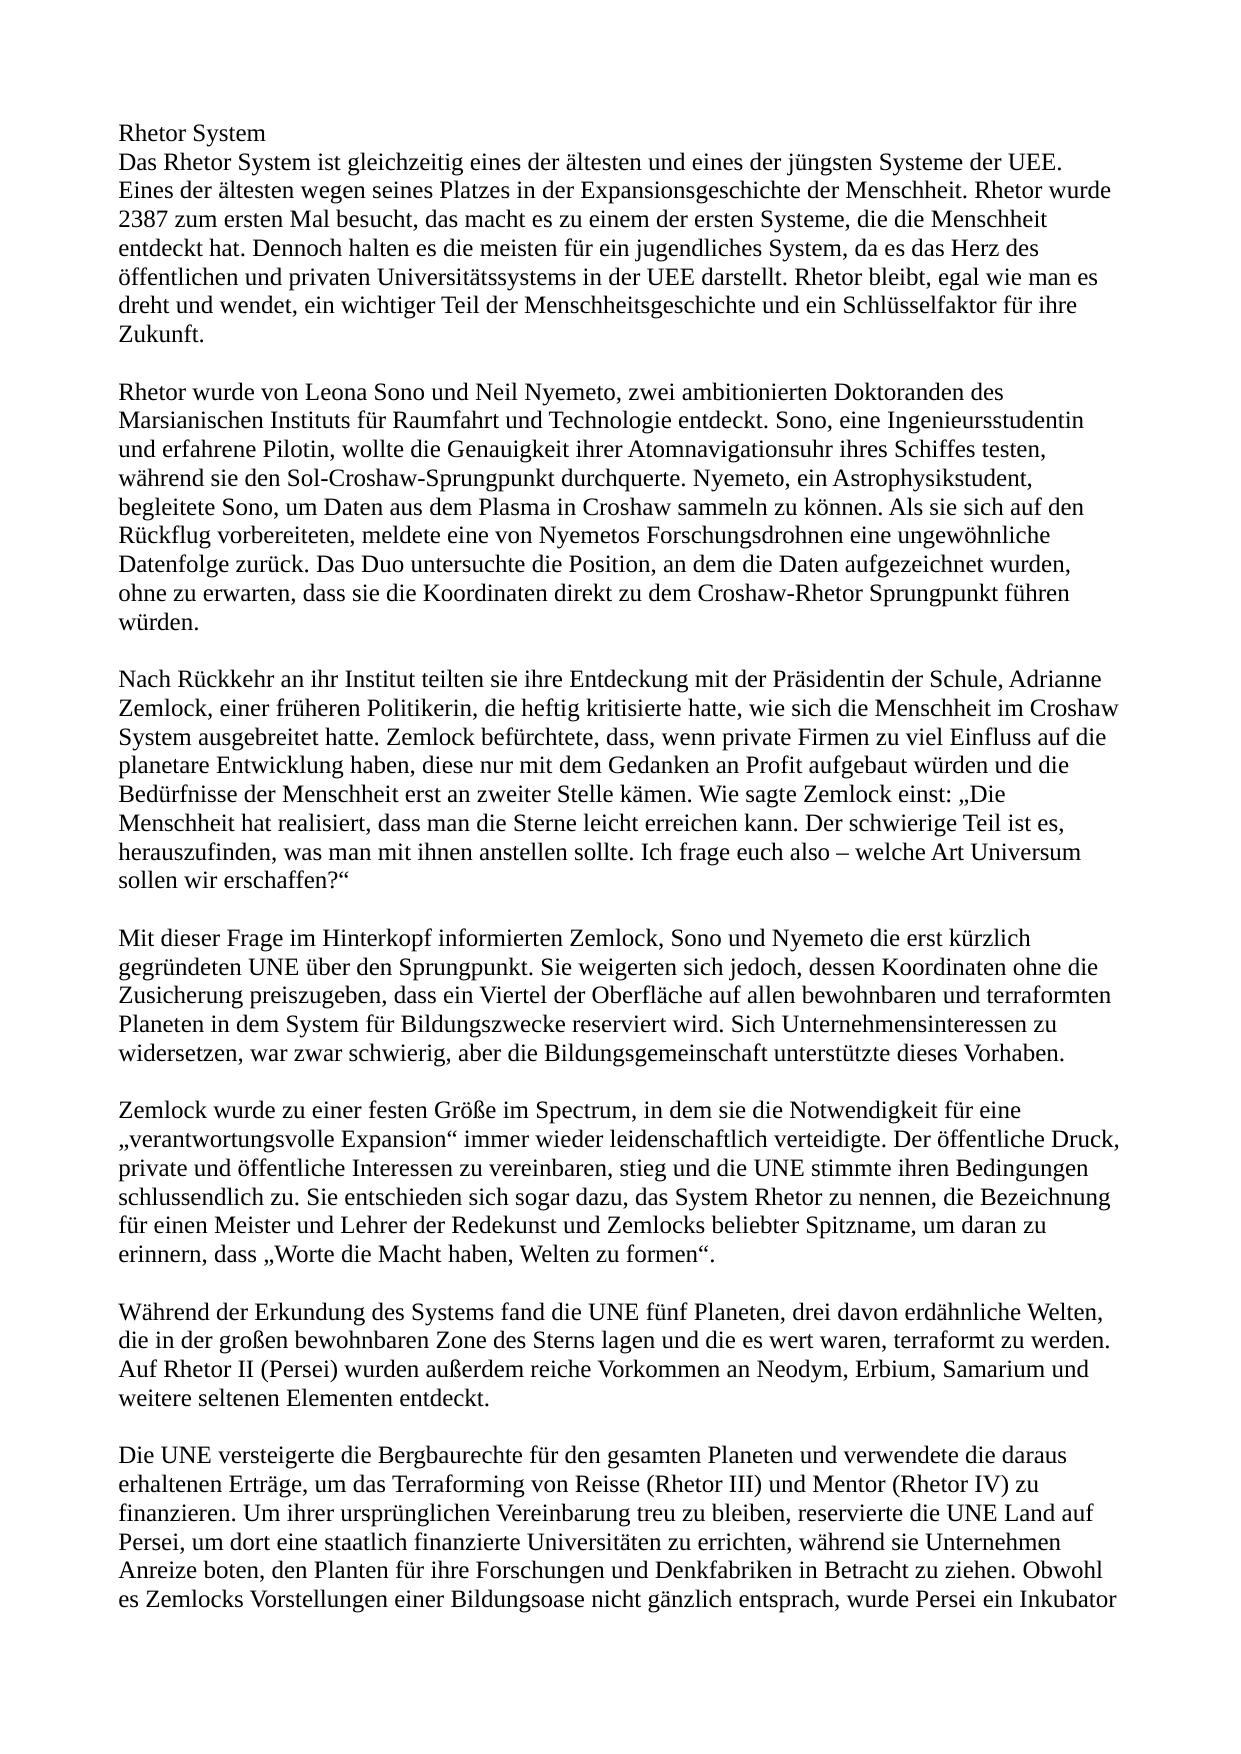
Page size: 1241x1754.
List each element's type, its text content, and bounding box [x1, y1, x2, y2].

text Die UNE versteigerte die Bergbaurechte für den gesamten Planeten und verwendete die daraus erhaltenen Erträge, um das Terraforming von Reisse (Rhetor III) und Mentor (Rhetor IV) zu finanzieren. Um ihrer ursprünglichen Vereinbarung treu zu bleiben, reservierte die UNE Land auf Persei, um dort eine staatlich finanzierte Universitäten zu errichten, während sie Unternehmen Anreize boten, den Planten für ihre Forschungen und Denkfabriken in Betracht zu ziehen. Obwohl es Zemlocks Vorstellungen einer Bildungsoase nicht gänzlich entsprach, wurde Persei ein Inkubator [118, 1441, 1122, 1613]
text Mit dieser Frage im Hinterkopf informierten Zemlock, Sono und Nyemeto die erst kürzlich gegründeten UNE über den Sprungpunkt. Sie weigerten sich jedoch, dessen Koordinaten ohne die Zusicherung preiszugeben, dass ein Viertel der Oberfläche auf allen bewohnbaren und terraformten Planeten in dem System für Bildungszwecke reserviert wird. Sich Unternehmensinteressen zu widersetzen, war zwar schwierig, aber die Bildungsgemeinschaft unterstützte dieses Vorhaben. [118, 923, 1122, 1067]
text Rhetor wurde von Leona Sono und Neil Nyemeto, zwei ambitionierten Doktoranden des Marsianischen Instituts für Raumfahrt und Technologie entdeckt. Sono, eine Ingenieursstudentin und erfahrene Pilotin, wollte die Genauigkeit ihrer Atomnavigationsuhr ihres Schiffes testen, während sie den Sol-Croshaw-Sprungpunkt durchquerte. Nyemeto, ein Astrophysikstudent, begleitete Sono, um Daten aus dem Plasma in Croshaw sammeln zu können. Als sie sich auf den Rückflug vorbereiteten, meldete eine von Nyemetos Forschungsdrohnen eine ungewöhnliche Datenfolge zurück. Das Duo untersuchte die Position, an dem die Daten aufgezeichnet wurden, ohne zu erwarten, dass sie die Koordinaten direkt zu dem Croshaw-Rhetor Sprungpunkt führen würden. [118, 377, 1122, 636]
text Rhetor System [118, 118, 1122, 147]
text Während der Erkundung des Systems fand die UNE fünf Planeten, drei davon erdähnliche Welten, die in der großen bewohnbaren Zone des Sterns lagen und die es wert waren, terraformt zu werden. Auf Rhetor II (Persei) wurden außerdem reiche Vorkommen an Neodym, Erbium, Samarium und weitere seltenen Elementen entdeckt. [118, 1297, 1122, 1412]
text Das Rhetor System ist gleichzeitig eines der ältesten und eines der jüngsten Systeme der UEE. Eines der ältesten wegen seines Platzes in der Expansionsgeschichte der Menschheit. Rhetor wurde 2387 zum ersten Mal besucht, das macht es zu einem der ersten Systeme, die die Menschheit entdeckt hat. Dennoch halten es die meisten für ein jugendliches System, da es das Herz des öffentlichen und privaten Universitätssystems in der UEE darstellt. Rhetor bleibt, egal wie man es dreht und wendet, ein wichtiger Teil der Menschheitsgeschichte und ein Schlüsselfaktor für ihre Zukunft. [118, 147, 1122, 348]
text Nach Rückkehr an ihr Institut teilten sie ihre Entdeckung mit der Präsidentin der Schule, Adrianne Zemlock, einer früheren Politikerin, die heftig kritisierte hatte, wie sich die Menschheit im Croshaw System ausgebreitet hatte. Zemlock befürchtete, dass, wenn private Firmen zu viel Einfluss auf die planetare Entwicklung haben, diese nur mit dem Gedanken an Profit aufgebaut würden und die Bedürfnisse der Menschheit erst an zweiter Stelle kämen. Wie sagte Zemlock einst: „Die Menschheit hat realisiert, dass man die Sterne leicht erreichen kann. Der schwierige Teil ist es, herauszufinden, was man mit ihnen anstellen sollte. Ich frage euch also – welche Art Universum sollen wir erschaffen?“ [118, 664, 1122, 894]
text Zemlock wurde zu einer festen Größe im Spectrum, in dem sie die Notwendigkeit für eine „verantwortungsvolle Expansion“ immer wieder leidenschaftlich verteidigte. Der öffentliche Druck, private und öffentliche Interessen zu vereinbaren, stieg und die UNE stimmte ihren Bedingungen schlussendlich zu. Sie entschieden sich sogar dazu, das System Rhetor zu nennen, die Bezeichnung für einen Meister und Lehrer der Redekunst und Zemlocks beliebter Spitzname, um daran zu erinnern, dass „Worte die Macht haben, Welten zu formen“. [118, 1096, 1122, 1268]
